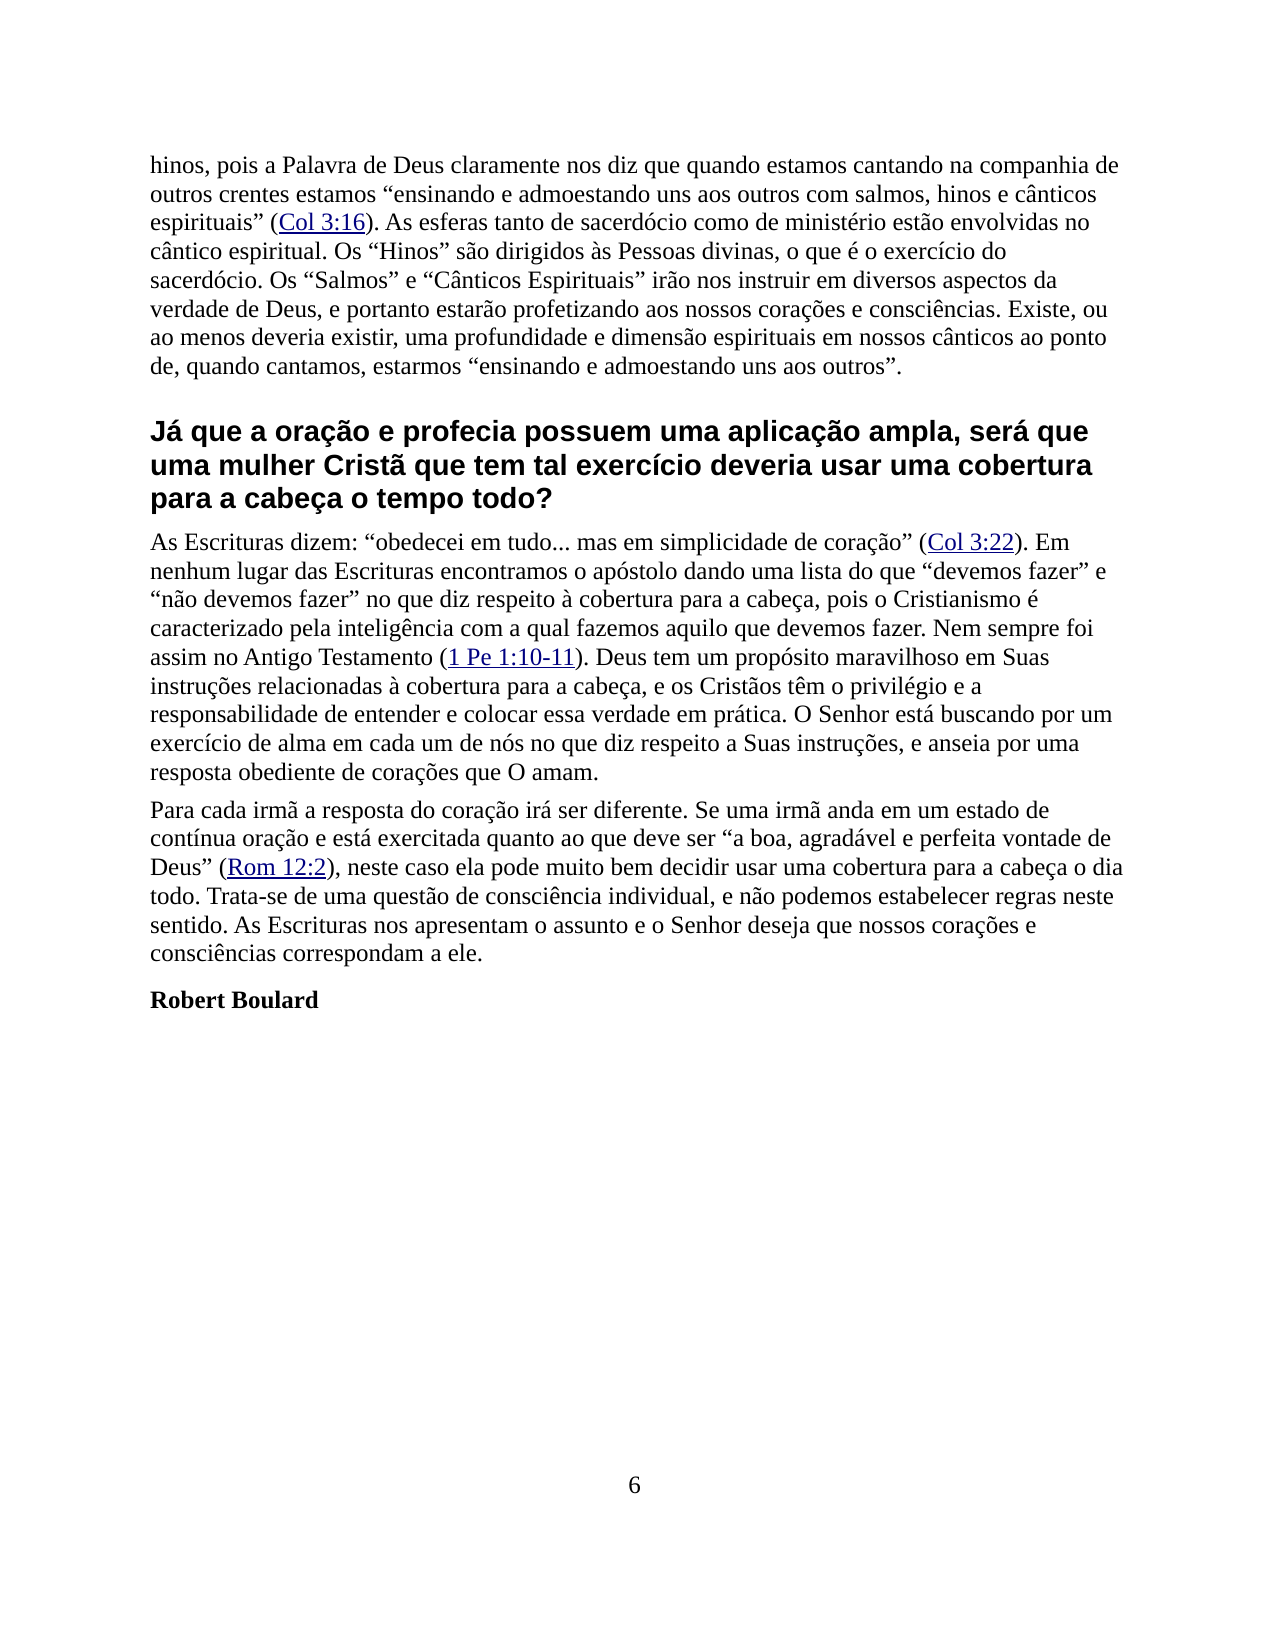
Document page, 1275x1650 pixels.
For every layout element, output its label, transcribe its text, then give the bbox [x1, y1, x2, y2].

subtitle Já que a oração e profecia possuem uma aplicação ampla, será que uma mulher Cristã que tem tal exercício deveria usar uma cobertura para a cabeça o tempo todo? [150, 414, 1125, 514]
text As Escrituras dizem: “obedecei em tudo... mas em simplicidade de coração” (Col 3:22). Em nenhum lugar das Escrituras encontramos o apóstolo dando uma lista do que “devemos fazer” e “não devemos fazer” no que diz respeito à cobertura para a cabeça, pois o Cristianismo é caracterizado pela inteligência com a qual fazemos aquilo que devemos fazer. Nem sempre foi assim no Antigo Testamento (1 Pe 1:10-11). Deus tem um propósito maravilhoso em Suas instruções relacionadas à cobertura para a cabeça, e os Cristãos têm o privilégio e a responsabilidade de entender e colocar essa verdade em prática. O Senhor está buscando por um exercício de alma em cada um de nós no que diz respeito a Suas instruções, e anseia por uma resposta obediente de corações que O amam. [150, 527, 1125, 786]
text Para cada irmã a resposta do coração irá ser diferente. Se uma irmã anda em um estado de contínua oração e está exercitada quanto ao que deve ser “a boa, agradável e perfeita vontade de Deus” (Rom 12:2), neste caso ela pode muito bem decidir usar uma cobertura para a cabeça o dia todo. Trata-se de uma questão de consciência individual, e não podemos estabelecer regras neste sentido. As Escrituras nos apresentam o assunto e o Senhor deseja que nossos corações e consciências correspondam a ele. [150, 795, 1125, 967]
text hinos, pois a Palavra de Deus claramente nos diz que quando estamos cantando na companhia de outros crentes estamos “ensinando e admoestando uns aos outros com salmos, hinos e cânticos espirituais” (Col 3:16). As esferas tanto de sacerdócio como de ministério estão envolvidas no cântico espiritual. Os “Hinos” são dirigidos às Pessoas divinas, o que é o exercício do sacerdócio. Os “Salmos” e “Cânticos Espirituais” irão nos instruir em diversos aspectos da verdade de Deus, e portanto estarão profetizando aos nossos corações e consciências. Existe, ou ao menos deveria existir, uma profundidade e dimensão espirituais em nossos cânticos ao ponto de, quando cantamos, estarmos “ensinando e admoestando uns aos outros”. [150, 150, 1125, 380]
text Robert Boulard [150, 985, 1125, 1014]
